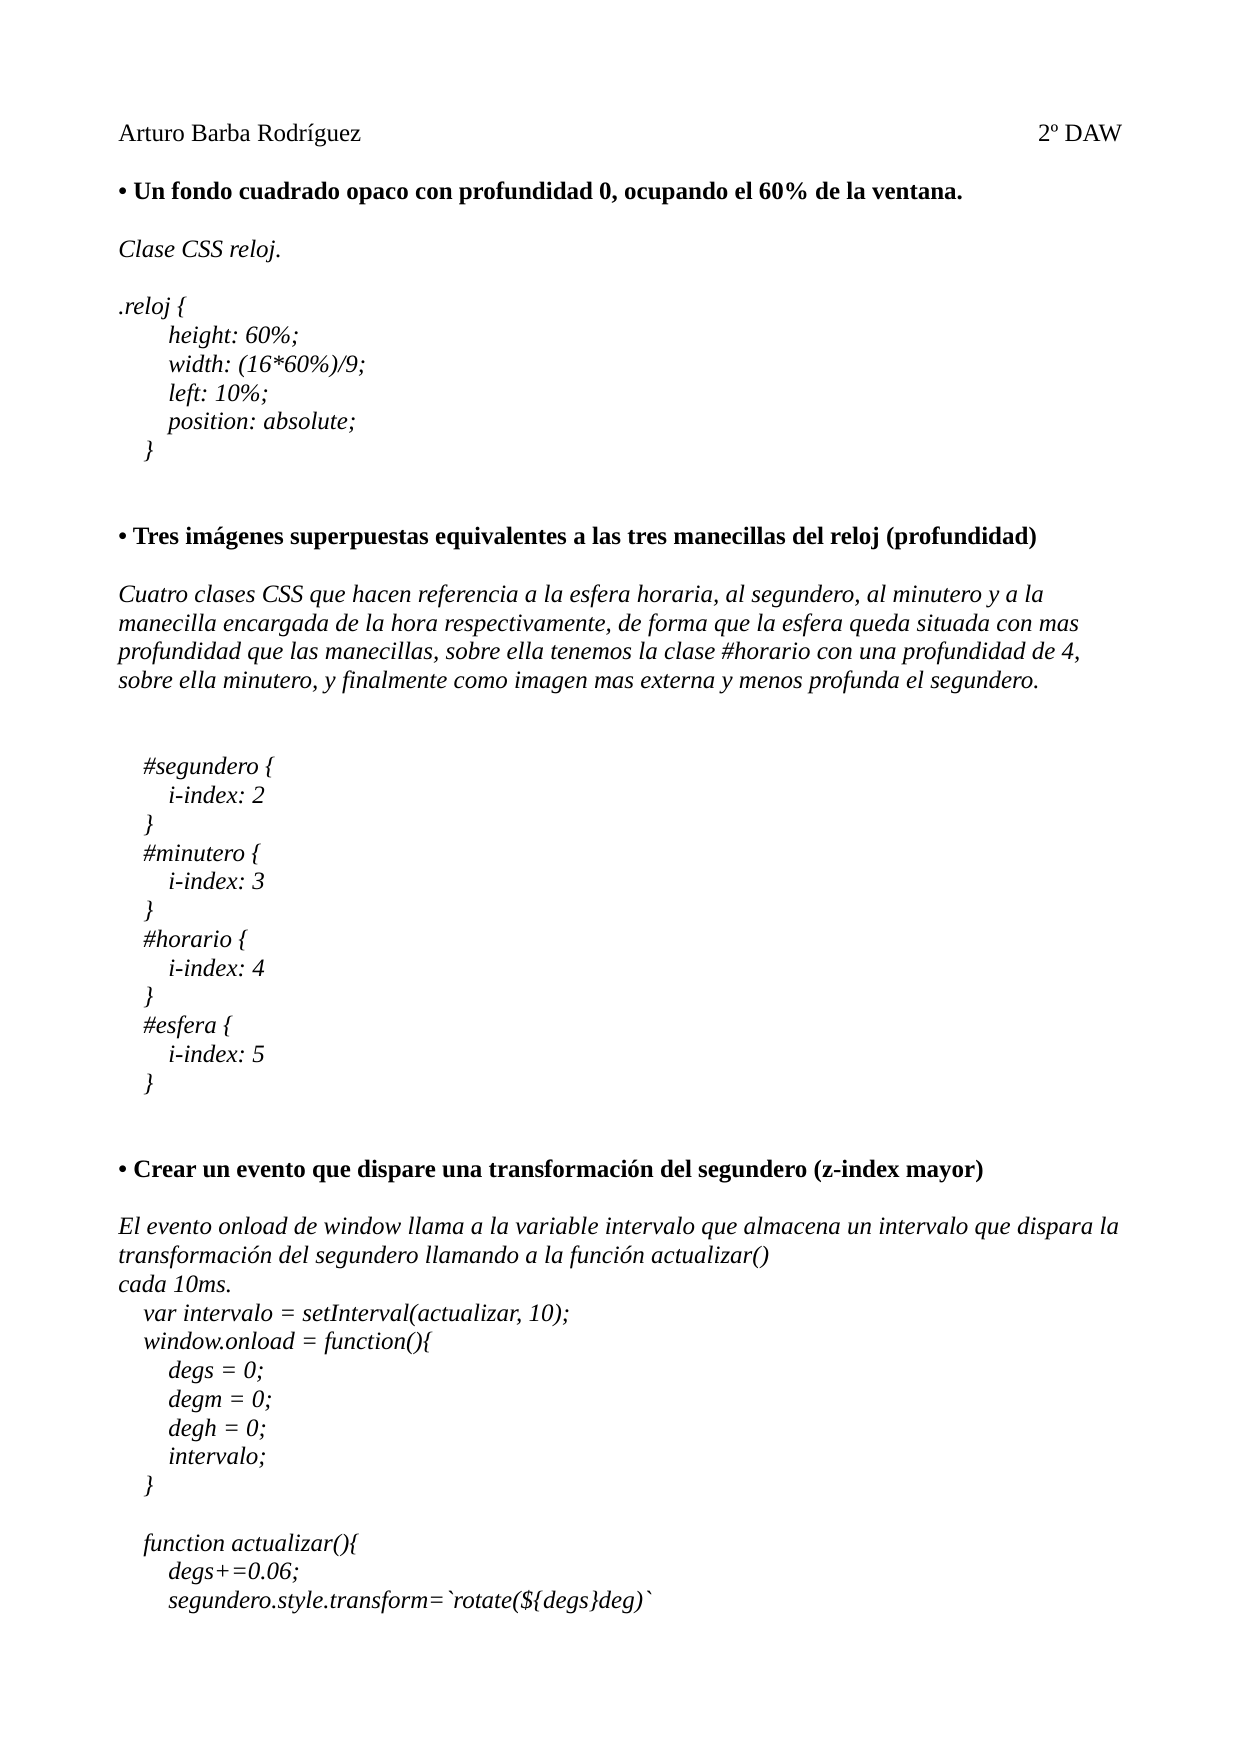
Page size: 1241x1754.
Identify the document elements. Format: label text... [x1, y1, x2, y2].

text } [118, 981, 1122, 1010]
text #esfera { [118, 1010, 1122, 1039]
text left: 10%; [118, 378, 1122, 406]
text position: absolute; [118, 406, 1122, 435]
text • Un fondo cuadrado opaco con profundidad 0, ocupando el 60% de la ventana. [118, 176, 1122, 205]
text intervalo; [118, 1441, 1122, 1470]
text degs = 0; [118, 1355, 1122, 1384]
text degm = 0; [118, 1384, 1122, 1413]
text } [118, 1068, 1122, 1096]
text degs+=0.06; [118, 1556, 1122, 1585]
text i-index: 3 [118, 866, 1122, 895]
text i-index: 5 [118, 1039, 1122, 1068]
text #horario { [118, 924, 1122, 953]
text El evento onload de window llama a la variable intervalo que almacena un intervalo que dispara la transformación del segundero llamando a la función actualizar() [118, 1211, 1122, 1269]
text } [118, 1470, 1122, 1499]
text height: 60%; [118, 320, 1122, 349]
text i-index: 4 [118, 953, 1122, 981]
text degh = 0; [118, 1413, 1122, 1441]
text i-index: 2 [118, 780, 1122, 809]
text function actualizar(){ [118, 1528, 1122, 1556]
text Clase CSS reloj. [118, 234, 1122, 263]
text Cuatro clases CSS que hacen referencia a la esfera horaria, al segundero, al minutero y a la manecilla encargada de la hora respectivamente, de forma que la esfera queda situada con mas profundidad que las manecillas, sobre ella tenemos la clase #horario con una profundidad de 4, sobre ella minutero, y finalmente como imagen mas externa y menos profunda el segundero. [118, 579, 1122, 694]
text window.onload = function(){ [118, 1326, 1122, 1355]
text segundero.style.transform=`rotate(${degs}deg)` [118, 1585, 1122, 1614]
text • Crear un evento que dispare una transformación del segundero (z-index mayor) [118, 1154, 1122, 1183]
text } [118, 809, 1122, 838]
text .reloj { [118, 291, 1122, 320]
text #minutero { [118, 838, 1122, 866]
text width: (16*60%)/9; [118, 349, 1122, 378]
text } [118, 895, 1122, 924]
text cada 10ms. [118, 1269, 1122, 1298]
text } [118, 435, 1122, 464]
text var intervalo = setInterval(actualizar, 10); [118, 1298, 1122, 1326]
text • Tres imágenes superpuestas equivalentes a las tres manecillas del reloj (profundidad) [118, 521, 1122, 550]
text #segundero { [118, 751, 1122, 780]
